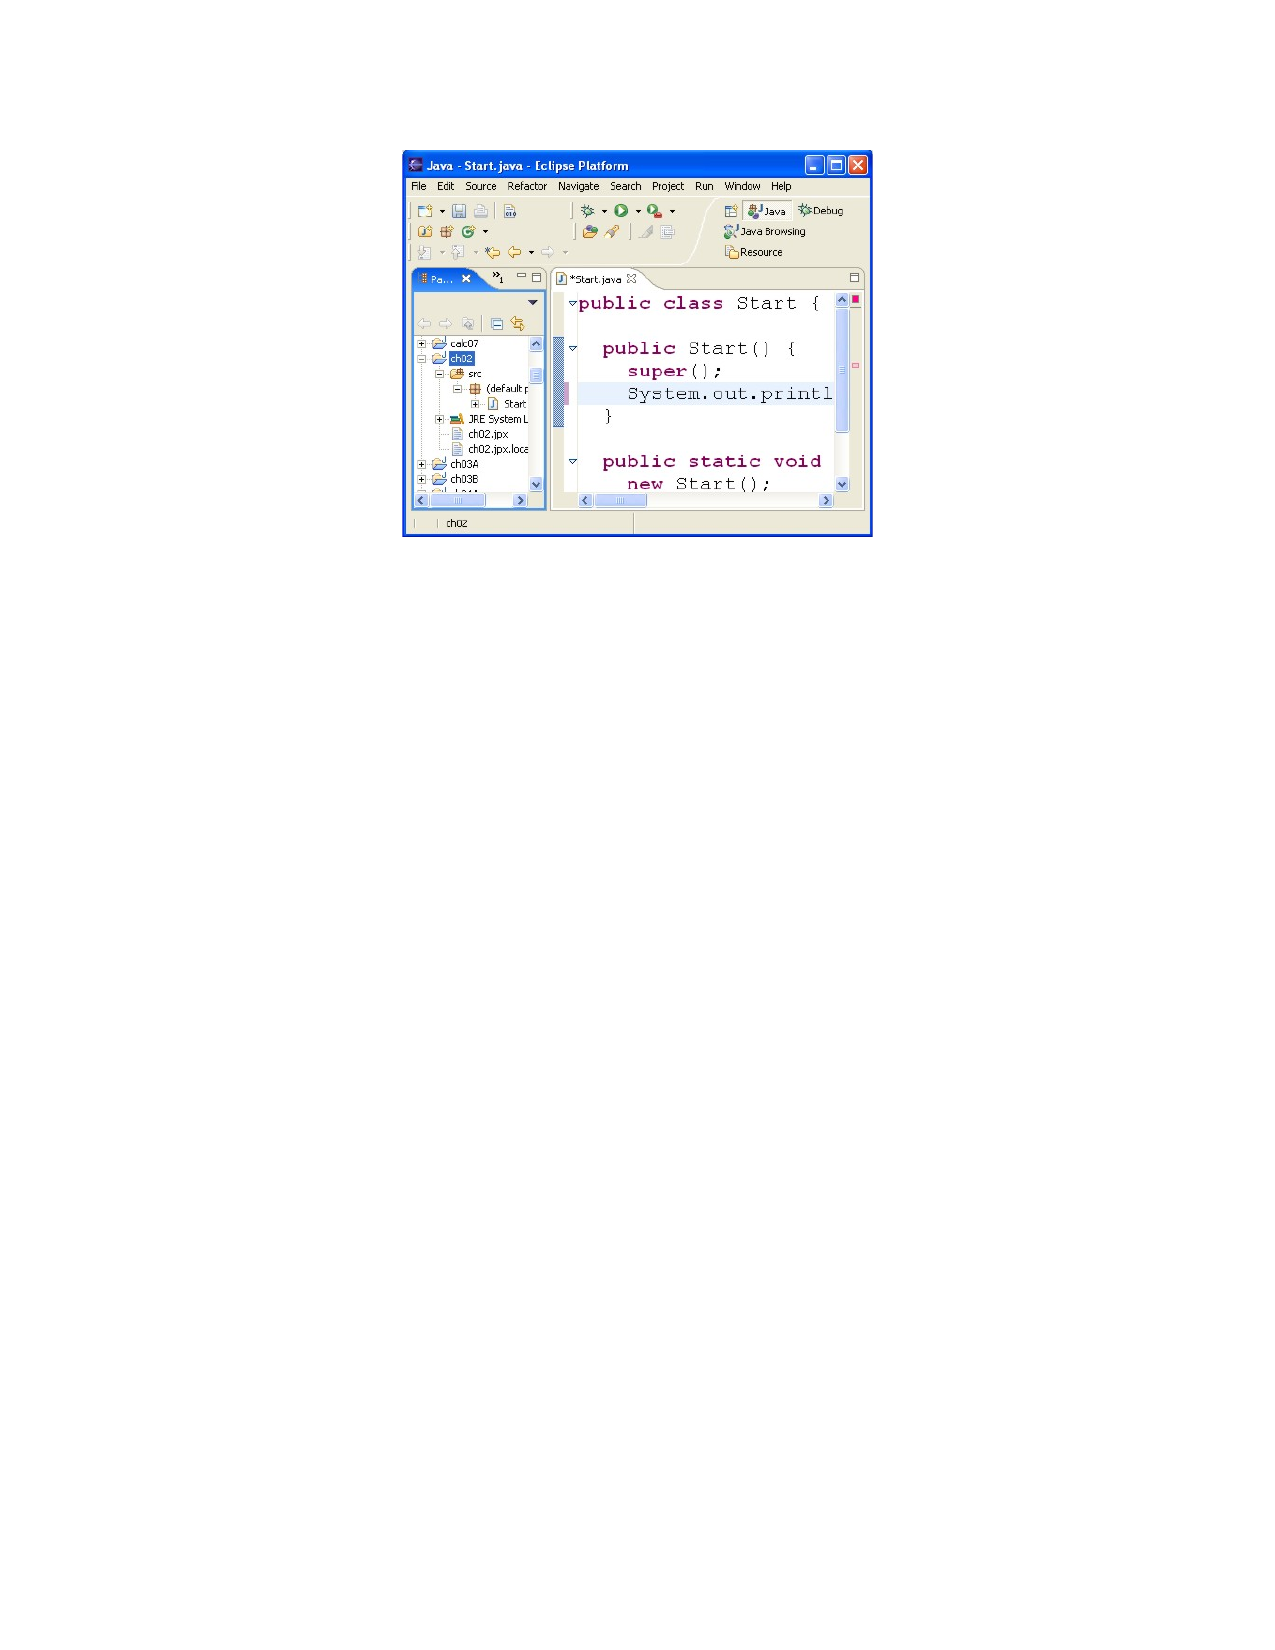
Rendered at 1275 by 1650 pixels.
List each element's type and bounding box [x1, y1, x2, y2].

picture [402, 150, 873, 537]
